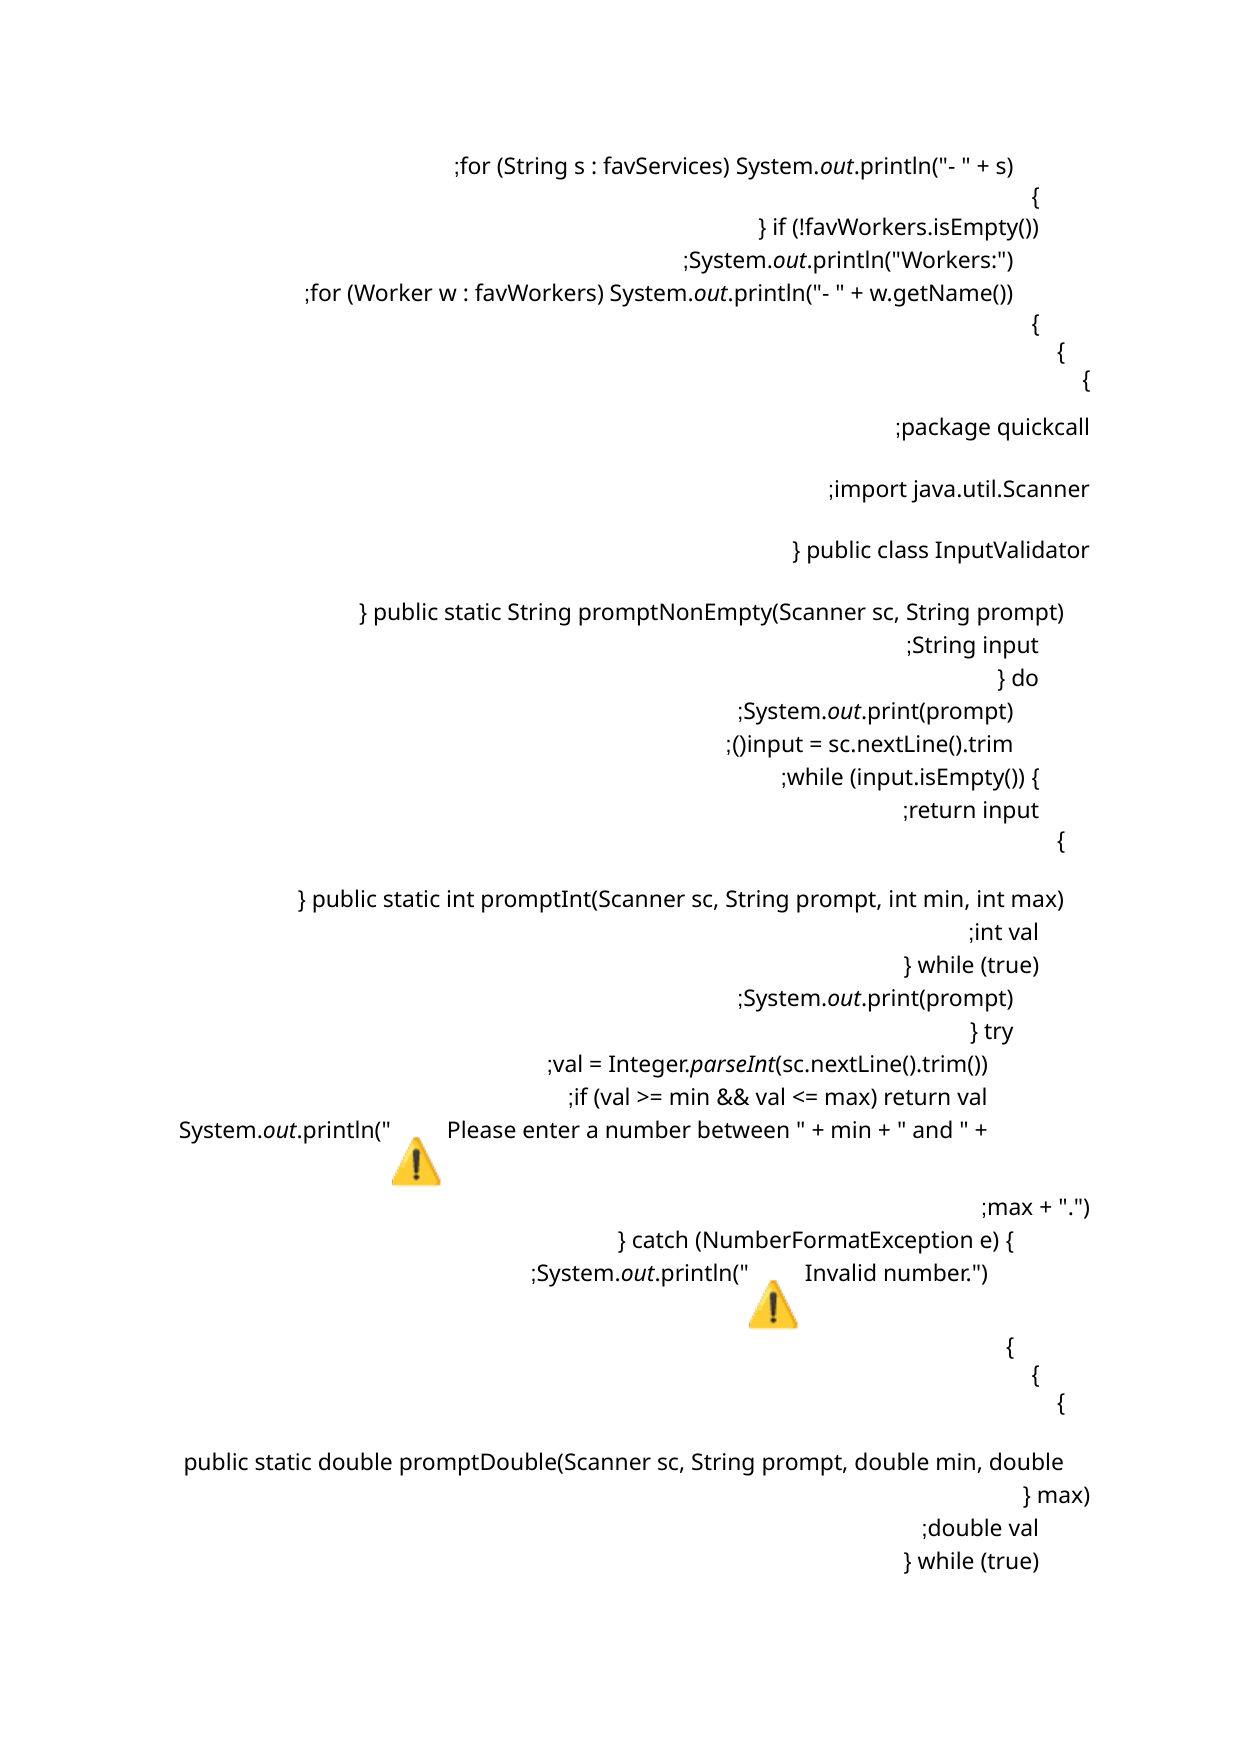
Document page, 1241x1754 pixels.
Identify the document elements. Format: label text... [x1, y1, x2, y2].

text package quickcall; import java.util.ArrayList; public class FavoritesManager { private final ArrayList<String> favServices = new ArrayList<>(); private final ArrayList<Worker> favWorkers = new ArrayList<>(); public void addService(String s) { if (!favServices.contains(s)) { favServices.add(s); System.out.println(" Service \"" + s + "\" added to favorites."); } else System.out.println(" Service is already in favorites."); } public void addWorker(Worker w) { if (!favWorkers.contains(w)) { favWorkers.add(w); System.out.println(" Worker \"" + w.getName() + "\" added to favorites."); } else System.out.println(" Worker is already in favorites."); } public void show() { System.out.println("\n Favorites:"); if (favServices.isEmpty() && favWorkers.isEmpty()) { System.out.println("(Empty)"); return; } if (!favServices.isEmpty()) { System.out.println("Services:"); for (String s : favServices) System.out.println("- " + s); } if (!favWorkers.isEmpty()) { System.out.println("Workers:"); for (Worker w : favWorkers) System.out.println("- " + w.getName()); } } } [150, 150, 1090, 393]
text package quickcall; import java.util.Scanner; public class InputValidator { public static String promptNonEmpty(Scanner sc, String prompt) { String input; do { System.out.print(prompt); input = sc.nextLine().trim(); } while (input.isEmpty()); return input; } public static int promptInt(Scanner sc, String prompt, int min, int max) { int val; while (true) { System.out.print(prompt); try { val = Integer.parseInt(sc.nextLine().trim()); if (val >= min && val <= max) return val; System.out.println(" Please enter a number between " + min + " and " + max + "."); } catch (NumberFormatException e) { System.out.println(" Invalid number."); } } } public static double promptDouble(Scanner sc, String prompt, double min, double max) { double val; while (true) { System.out.print(prompt); try { val = Double.parseDouble(sc.nextLine().trim()); if (val >= min && val <= max) return val; System.out.println(" Please enter a number between " + min + " and " + max + "."); } catch (NumberFormatException e) { System.out.println(" Invalid number."); } } } public static String promptPhone10(Scanner sc, String prompt) { String input; while (true) { System.out.print(prompt); input = sc.nextLine().trim(); if (input.matches("\\d{10}")) return input; System.out.println(" Phone must be exactly 10 digits."); } } } [150, 411, 1090, 1576]
